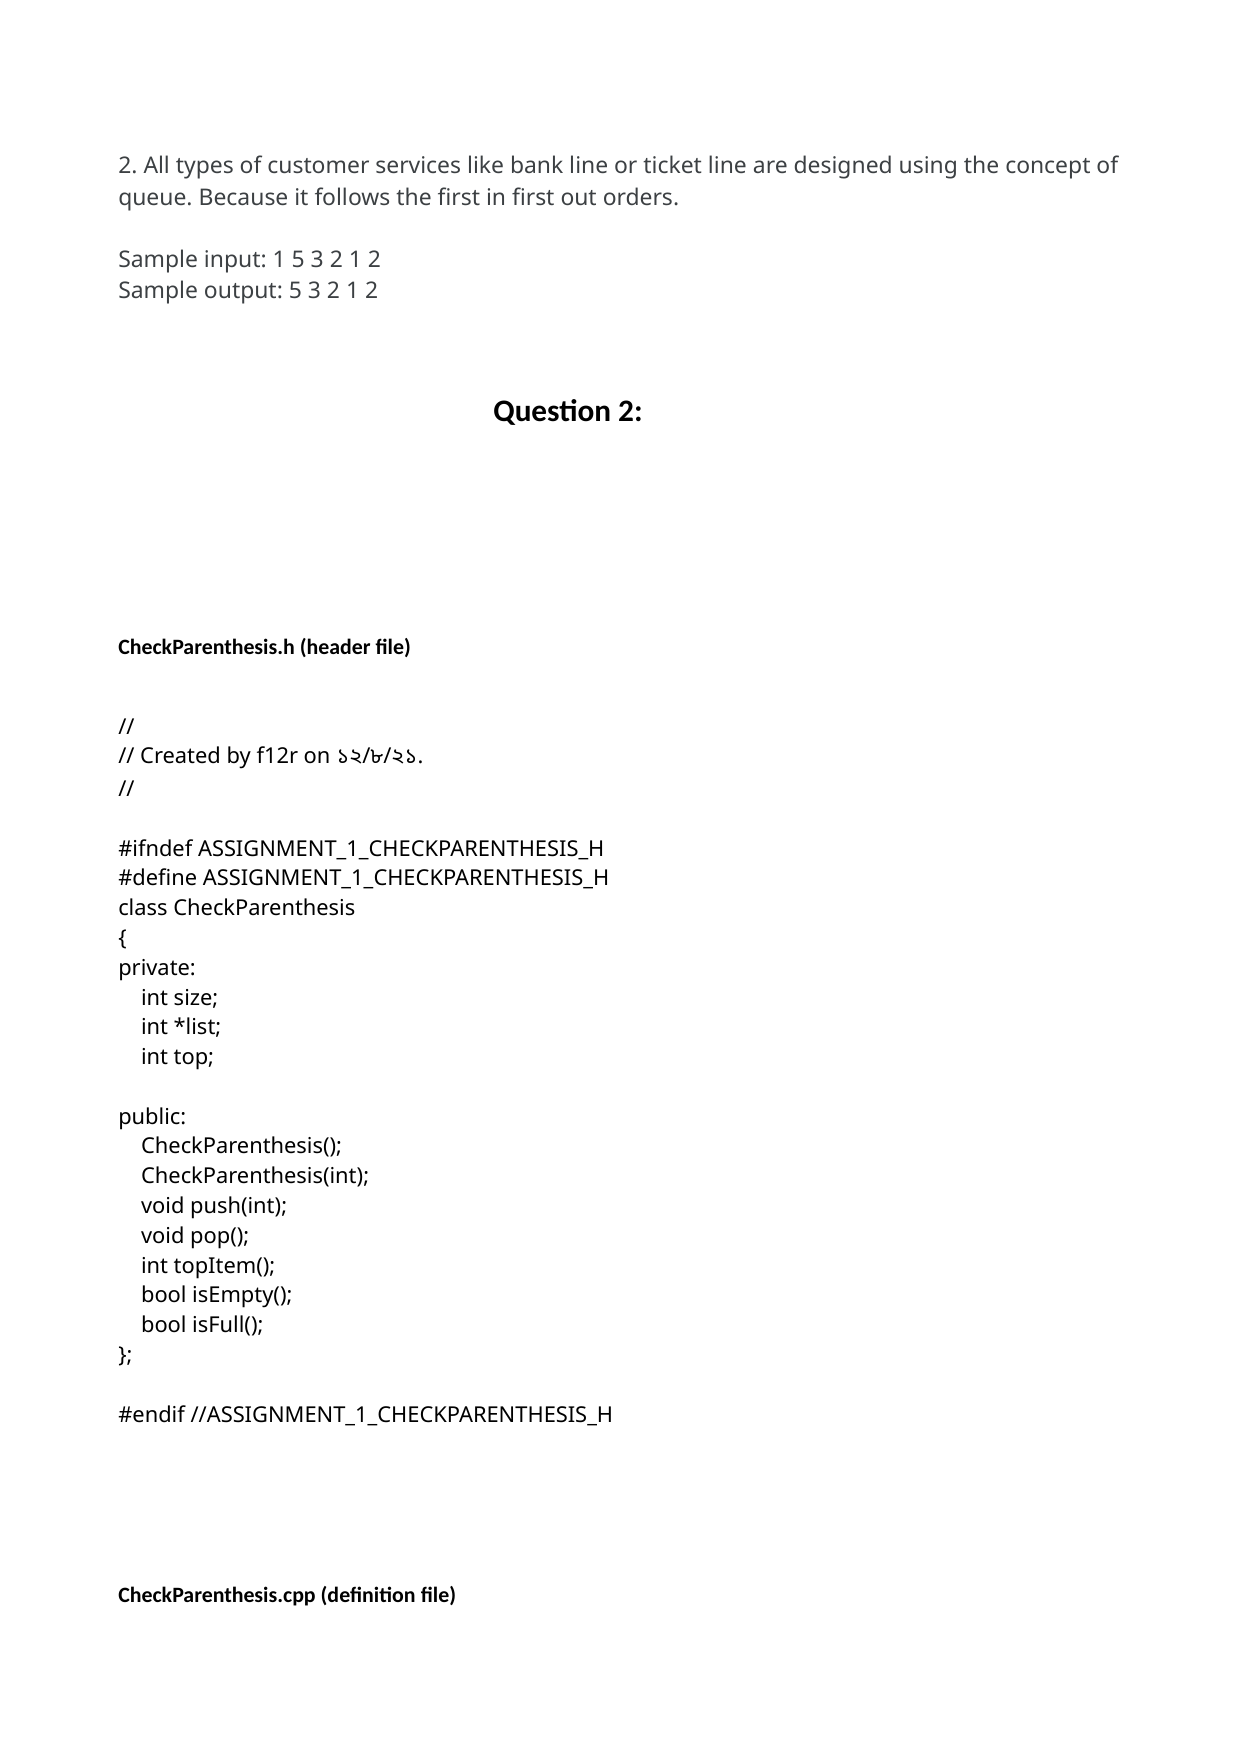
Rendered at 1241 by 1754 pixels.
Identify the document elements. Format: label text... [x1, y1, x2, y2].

text int size; [118, 981, 1122, 1011]
text int top; [118, 1041, 1122, 1071]
text CheckParenthesis(int); [118, 1160, 1122, 1190]
text }; [118, 1339, 1122, 1369]
text void push(int); [118, 1190, 1122, 1220]
text { [118, 922, 1122, 952]
text void pop(); [118, 1220, 1122, 1249]
text CheckParenthesis.cpp (definition file) [118, 1581, 1122, 1608]
text // [118, 773, 1122, 803]
text bool isEmpty(); [118, 1279, 1122, 1309]
text class CheckParenthesis [118, 892, 1122, 922]
text CheckParenthesis.h (header file) [118, 633, 1122, 660]
text public: [118, 1101, 1122, 1130]
text #endif //ASSIGNMENT_1_CHECKPARENTHESIS_H [118, 1398, 1122, 1428]
text Sample input: 1 5 3 2 1 2 [118, 243, 1122, 274]
text Question 2: [118, 391, 1122, 429]
text bool isFull(); [118, 1309, 1122, 1339]
text // Created by f12r on ১২/৮/২১. [118, 741, 1122, 773]
text private: [118, 952, 1122, 981]
text 2. All types of customer services like bank line or ticket line are designed using the concept of queue. Because it follows the first in first out orders. [118, 149, 1122, 212]
text CheckParenthesis(); [118, 1130, 1122, 1160]
text #ifndef ASSIGNMENT_1_CHECKPARENTHESIS_H [118, 832, 1122, 862]
text int topItem(); [118, 1249, 1122, 1279]
text // [118, 711, 1122, 741]
text #define ASSIGNMENT_1_CHECKPARENTHESIS_H [118, 862, 1122, 892]
text int *list; [118, 1011, 1122, 1041]
text Sample output: 5 3 2 1 2 [118, 274, 1122, 306]
